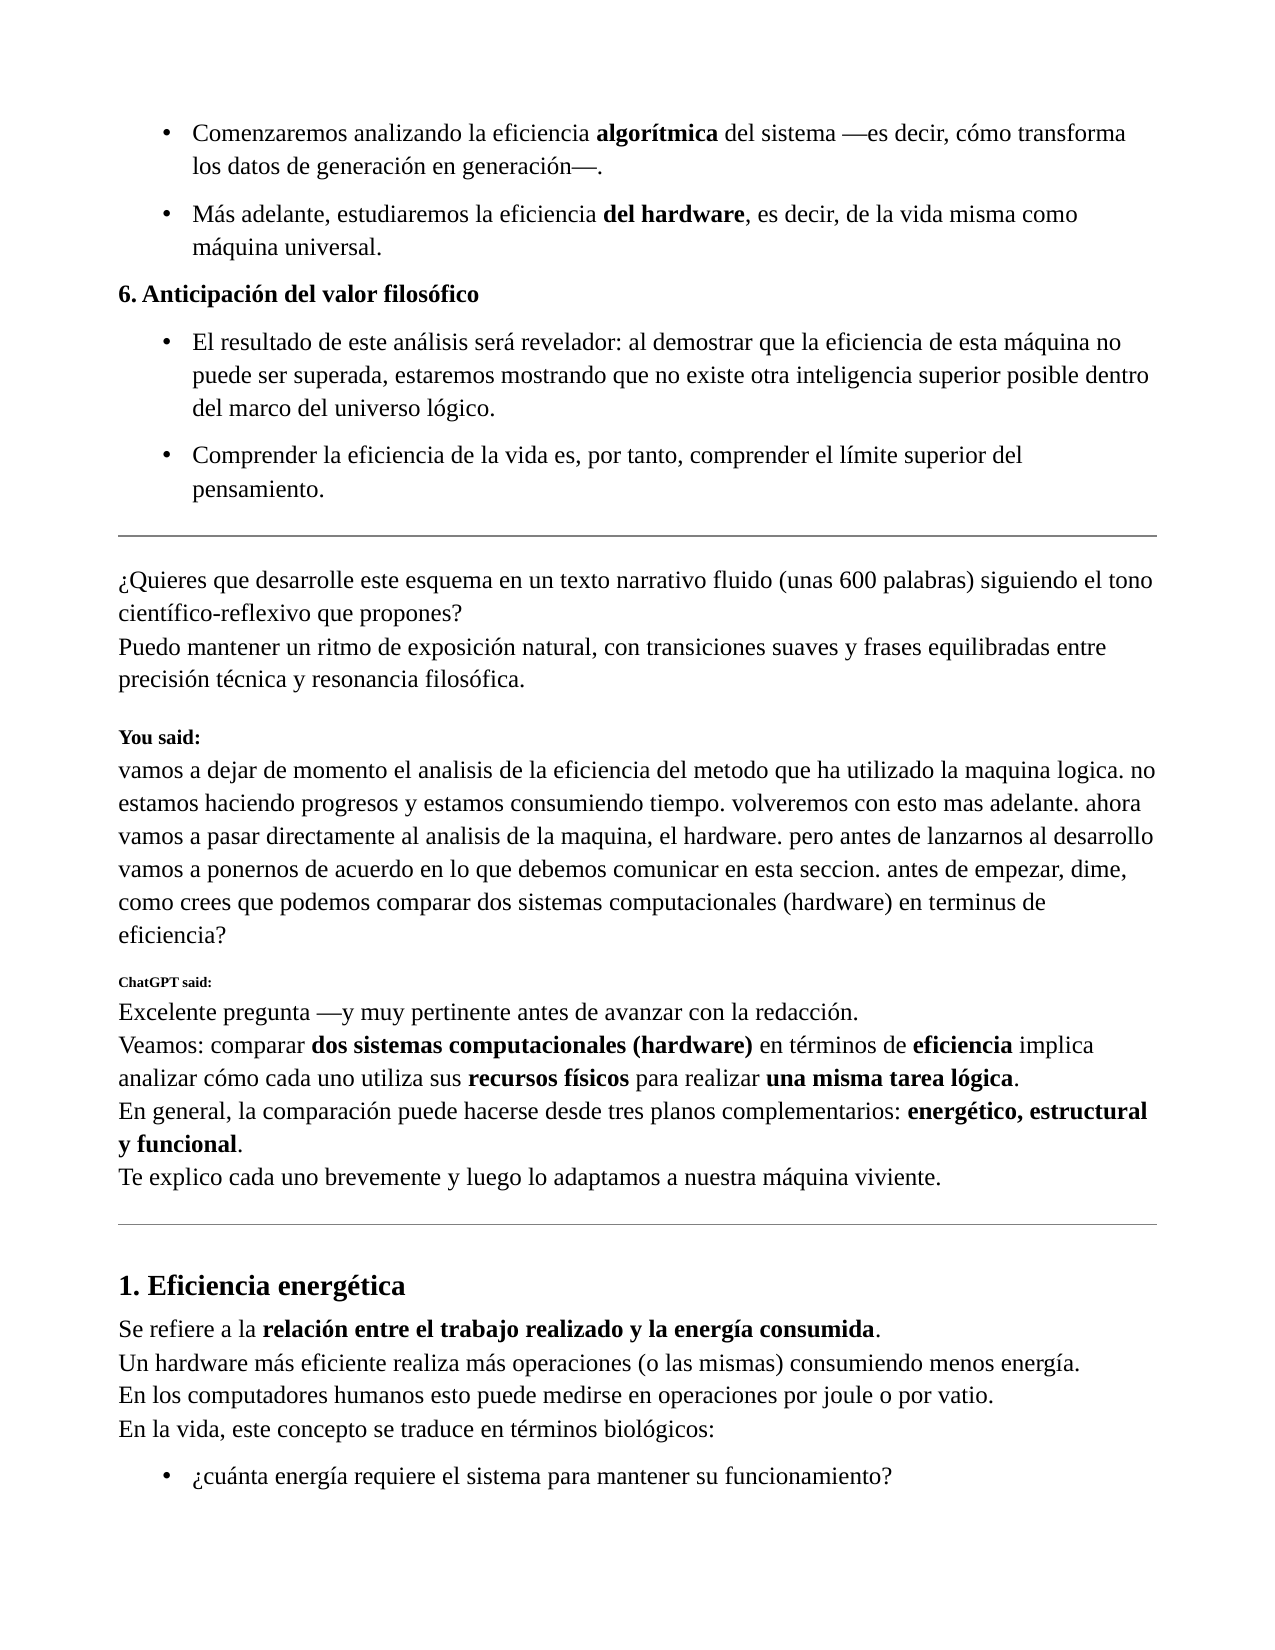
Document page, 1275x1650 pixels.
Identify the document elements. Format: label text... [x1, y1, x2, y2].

text Se refiere a la relación entre el trabajo realizado y la energía consumida. Un hardware más eficiente realiza más operaciones (o las mismas) consumiendo menos energía. En los computadores humanos esto puede medirse en operaciones por joule o por vatio. En la vida, este concepto se traduce en términos biológicos: [118, 1314, 1157, 1442]
subtitle 1. Eficiencia energética [118, 1268, 1157, 1302]
list Comenzaremos analizando la eficiencia algorítmica del sistema —es decir, cómo transforma los datos de generación en generación—. [162, 118, 1157, 180]
list El resultado de este análisis será revelador: al demostrar que la eficiencia de esta máquina no puede ser superada, estaremos mostrando que no existe otra inteligencia superior posible dentro del marco del universo lógico. [162, 327, 1157, 422]
subtitle ChatGPT said: [118, 974, 1157, 991]
list Comprender la eficiencia de la vida es, por tanto, comprender el límite superior del pensamiento. [162, 441, 1157, 502]
text Excelente pregunta —y muy pertinente antes de avanzar con la redacción. Veamos: comparar dos sistemas computacionales (hardware) en términos de eficiencia implica analizar cómo cada uno utiliza sus recursos físicos para realizar una misma tarea lógica. En general, la comparación puede hacerse desde tres planos complementarios: energético, estructural y funcional. Te explico cada uno brevemente y luego lo adaptamos a nuestra máquina viviente. [118, 997, 1157, 1191]
text ¿Quieres que desarrolle este esquema en un texto narrativo fluido (unas 600 palabras) siguiendo el tono científico-reflexivo que propones? Puedo mantener un ritmo de exposición natural, con transiciones suaves y frases equilibradas entre precisión técnica y resonancia filosófica. [118, 566, 1157, 693]
list Más adelante, estudiaremos la eficiencia del hardware, es decir, de la vida misma como máquina universal. [162, 199, 1157, 261]
list ¿cuánta energía requiere el sistema para mantener su funcionamiento? [162, 1461, 1157, 1490]
text 6. Anticipación del valor filosófico [118, 279, 1157, 308]
subtitle You said: [118, 725, 1157, 749]
text vamos a dejar de momento el analisis de la eficiencia del metodo que ha utilizado la maquina logica. no estamos haciendo progresos y estamos consumiendo tiempo. volveremos con esto mas adelante. ahora vamos a pasar directamente al analisis de la maquina, el hardware. pero antes de lanzarnos al desarrollo vamos a ponernos de acuerdo en lo que debemos comunicar en esta seccion. antes de empezar, dime, como crees que podemos comparar dos sistemas computacionales (hardware) en terminus de eficiencia? [118, 755, 1157, 949]
